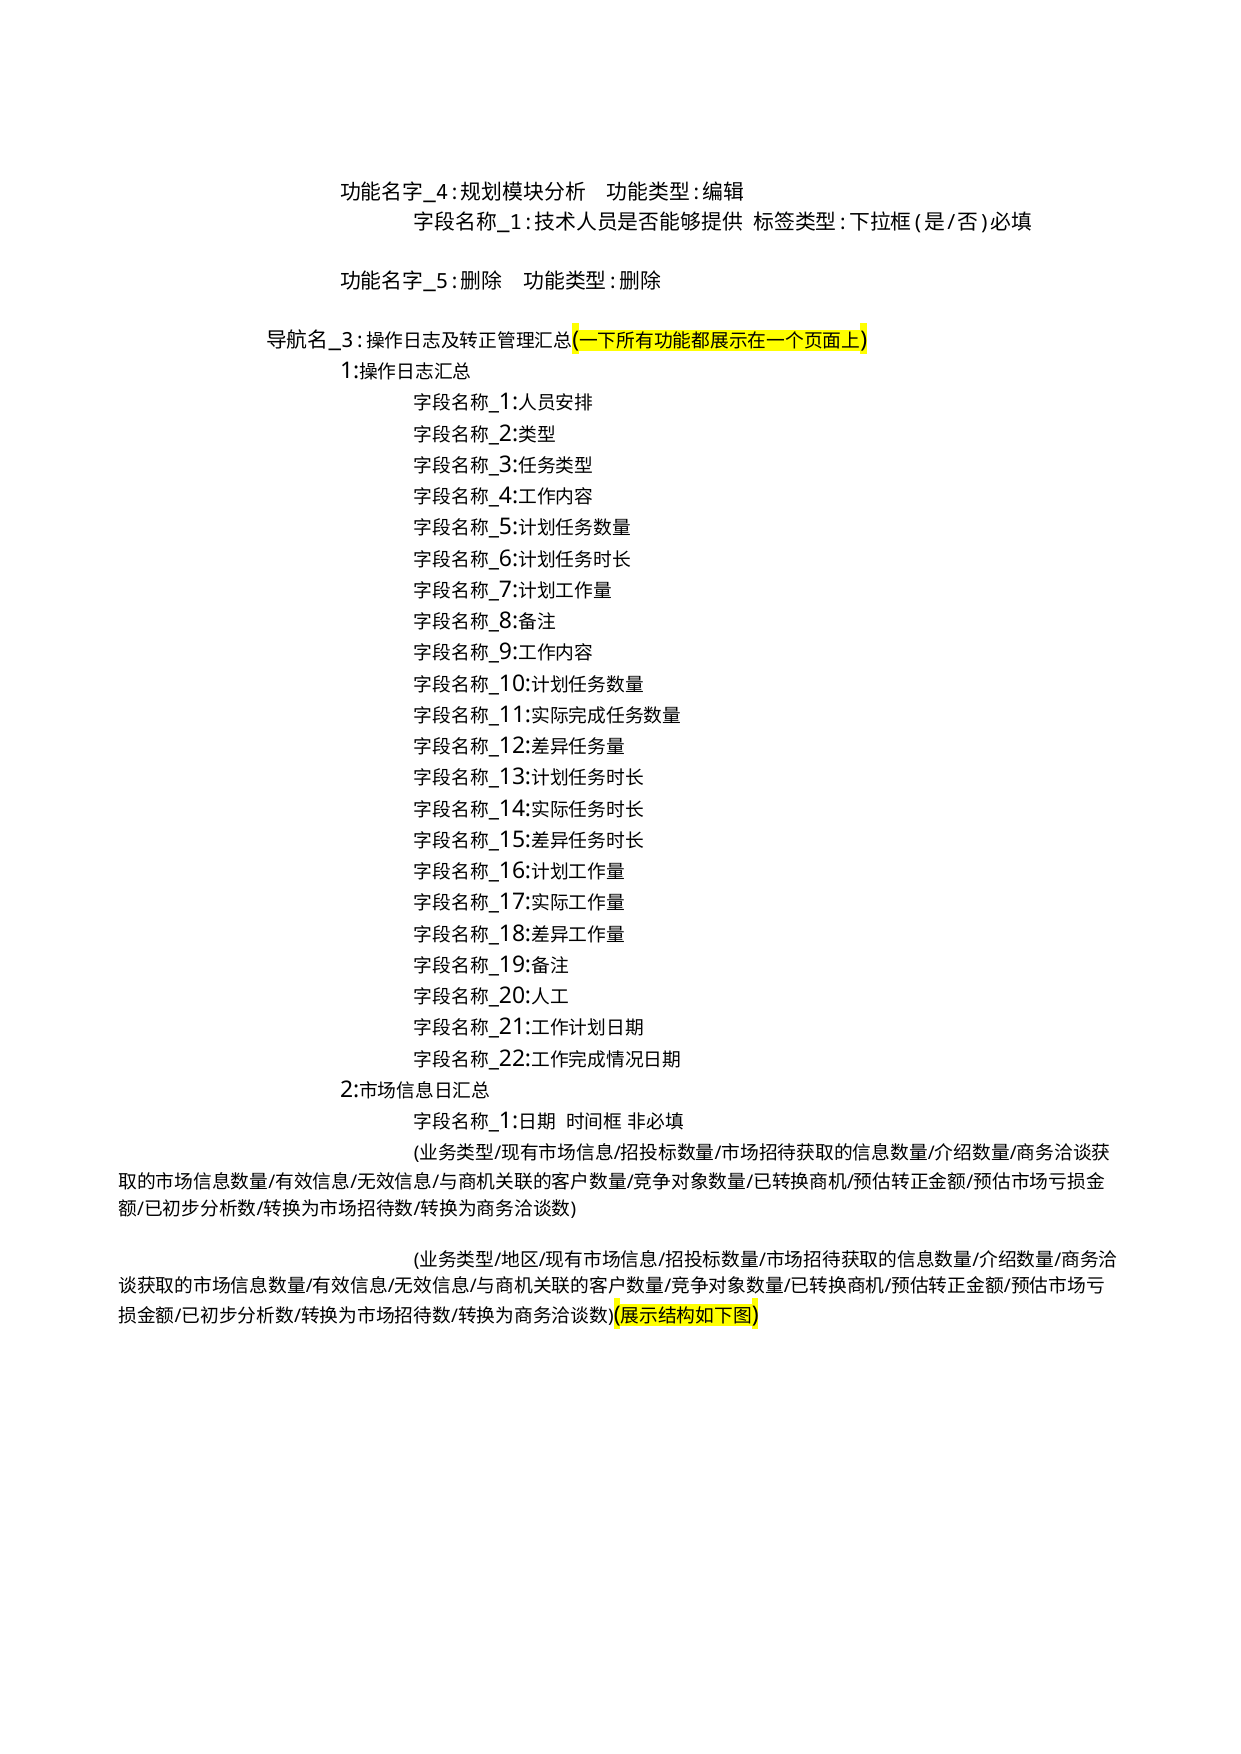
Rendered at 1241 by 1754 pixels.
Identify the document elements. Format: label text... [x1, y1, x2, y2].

text 字段名称_2:类型 [118, 417, 1122, 448]
text 字段名称_14:实际任务时长 [118, 792, 1122, 823]
text 字段名称_7:计划工作量 [118, 573, 1122, 604]
text 字段名称_17:实际工作量 [118, 885, 1122, 917]
text 字段名称_1:人员安排 [118, 385, 1122, 417]
text 2:市场信息日汇总 [118, 1073, 1122, 1104]
text 字段名称_4:工作内容 [118, 479, 1122, 510]
text 字段名称_11:实际完成任务数量 [118, 698, 1122, 729]
text 导航名_3:操作日志及转正管理汇总(一下所有功能都展示在一个页面上) [118, 323, 1122, 354]
text 字段名称_13:计划任务时长 [118, 760, 1122, 792]
text 字段名称_3:任务类型 [118, 448, 1122, 479]
text 字段名称_12:差异任务量 [118, 729, 1122, 760]
text 字段名称_15:差异任务时长 [118, 823, 1122, 854]
text 字段名称_10:计划任务数量 [118, 667, 1122, 698]
text (业务类型/现有市场信息/招投标数量/市场招待获取的信息数量/介绍数量/商务洽谈获取的市场信息数量/有效信息/无效信息/与商机关联的客户数量/竞争对象数量/已转换商机/预估转正金额/预估市场亏损金额/已初步分析数/转换为市场招待数/转换为商务洽谈数) [118, 1135, 1122, 1221]
text 字段名称_1:日期 时间框 非必填 [118, 1104, 1122, 1135]
text 字段名称_18:差异工作量 [118, 917, 1122, 948]
text 功能名字_5:删除 功能类型:删除 [118, 264, 1122, 294]
text 1:操作日志汇总 [118, 354, 1122, 385]
text 字段名称_20:人工 [118, 979, 1122, 1010]
text 字段名称_19:备注 [118, 948, 1122, 979]
text (业务类型/地区/现有市场信息/招投标数量/市场招待获取的信息数量/介绍数量/商务洽谈获取的市场信息数量/有效信息/无效信息/与商机关联的客户数量/竞争对象数量/已转换商机/预估转正金额/预估市场亏损金额/已初步分析数/转换为市场招待数/转换为商务洽谈数)(展示结构如下图) [118, 1246, 1122, 1329]
text 字段名称_6:计划任务时长 [118, 542, 1122, 573]
text 字段名称_1:技术人员是否能够提供 标签类型:下拉框(是/否)必填 [118, 205, 1122, 236]
text 字段名称_21:工作计划日期 [118, 1010, 1122, 1042]
text 字段名称_5:计划任务数量 [118, 510, 1122, 542]
text 字段名称_22:工作完成情况日期 [118, 1042, 1122, 1073]
text 字段名称_8:备注 [118, 604, 1122, 635]
text 字段名称_16:计划工作量 [118, 854, 1122, 885]
text 功能名字_4:规划模块分析 功能类型:编辑 [118, 175, 1122, 205]
text 字段名称_9:工作内容 [118, 635, 1122, 667]
